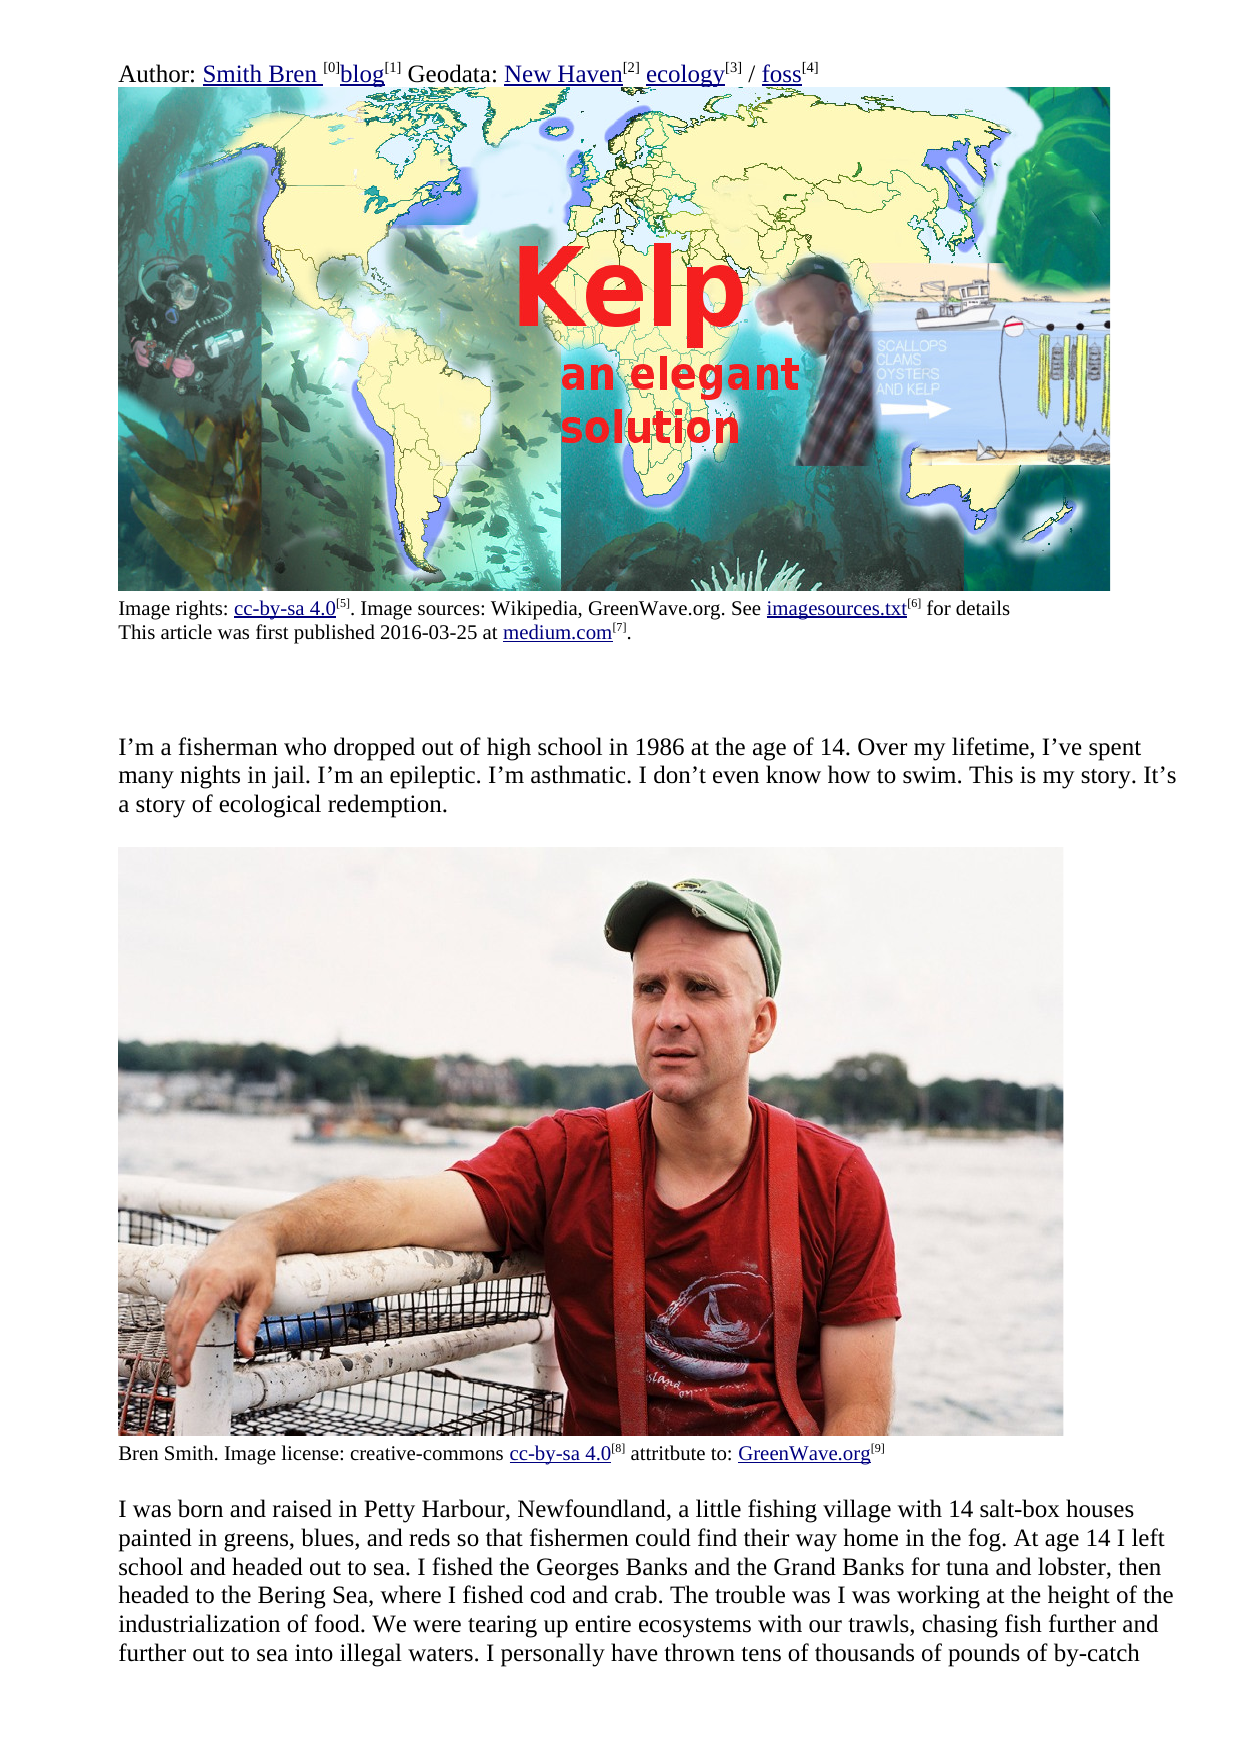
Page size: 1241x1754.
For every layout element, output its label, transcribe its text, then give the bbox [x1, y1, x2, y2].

text Image rights: cc-by-sa 4.0. Image sources: Wikipedia, GreenWave.org. See imagesources.txt for details [118, 88, 1181, 620]
picture [118, 87, 1111, 591]
picture [118, 847, 1064, 1436]
text Bren Smith. Image license: creative-commons cc-by-sa 4.0 attritbute to: GreenWave.org [118, 847, 1181, 1465]
text Author: Smith Bren blog Geodata: New Haven ecology / foss [118, 59, 1181, 88]
text This article was first published 2016-03-25 at medium.com. [118, 620, 1181, 644]
text I’m a fisherman who dropped out of high school in 1986 at the age of 14. Over my lifetime, I’ve spent many nights in jail. I’m an epileptic. I’m asthmatic. I don’t even know how to swim. This is my story. It’s a story of ecological redemption. [118, 732, 1181, 818]
text I was born and raised in Petty Harbour, Newfoundland, a little fishing village with 14 salt-box houses painted in greens, blues, and reds so that fishermen could find their way home in the fog. At age 14 I left school and headed out to sea. I fished the Georges Banks and the Grand Banks for tuna and lobster, then headed to the Bering Sea, where I fished cod and crab. The trouble was I was working at the height of the industrialization of food. We were tearing up entire ecosystems with our trawls, chasing fish further and further out to sea into illegal waters. I personally have thrown tens of thousands of pounds of by-catch [118, 1494, 1181, 1667]
